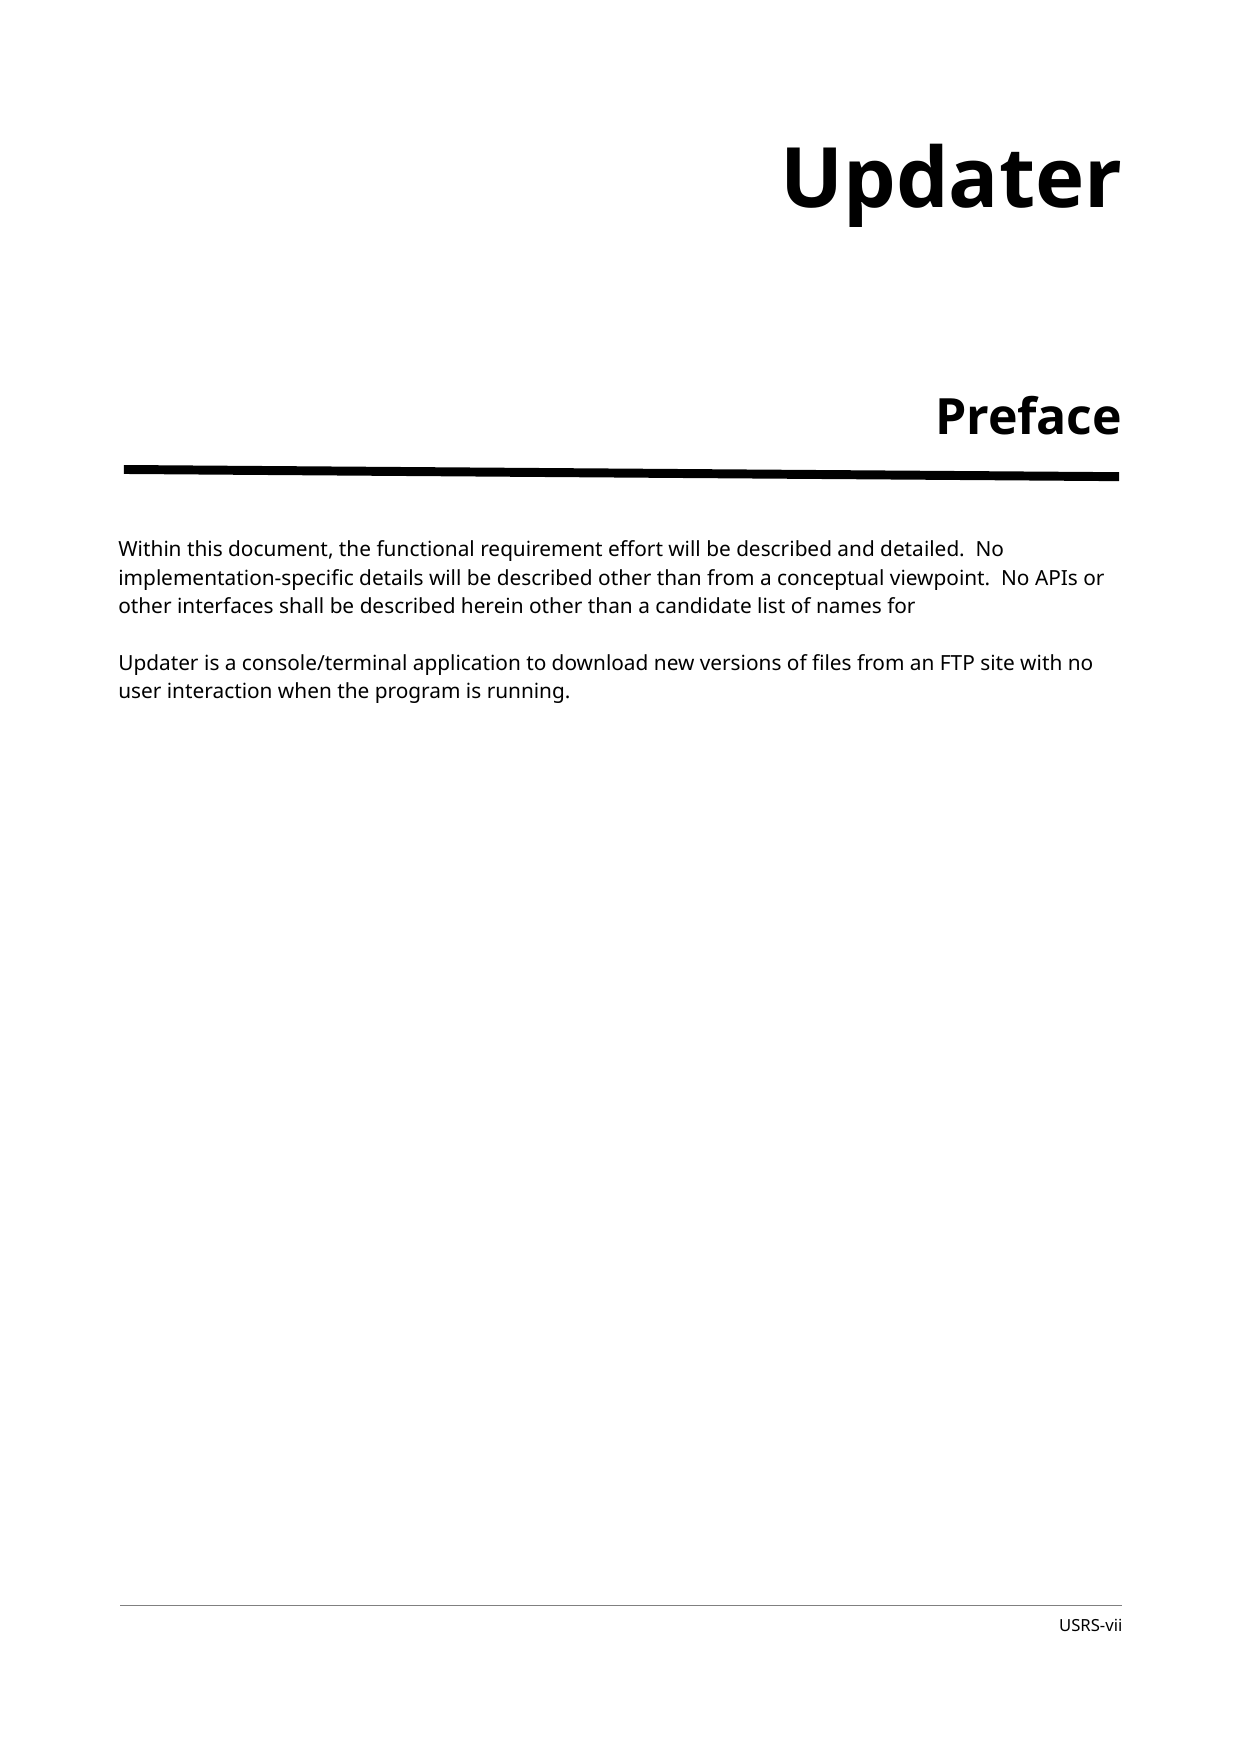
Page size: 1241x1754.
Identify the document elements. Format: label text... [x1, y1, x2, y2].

title Preface [118, 381, 1122, 449]
text Updater is a console/terminal application to download new versions of files from an FTP site with no user interaction when the program is running. [118, 648, 1122, 705]
text Within this document, the functional requirement effort will be described and detailed. No implementation-specific details will be described other than from a conceptual viewpoint. No APIs or other interfaces shall be described herein other than a candidate list of names for [118, 534, 1122, 619]
